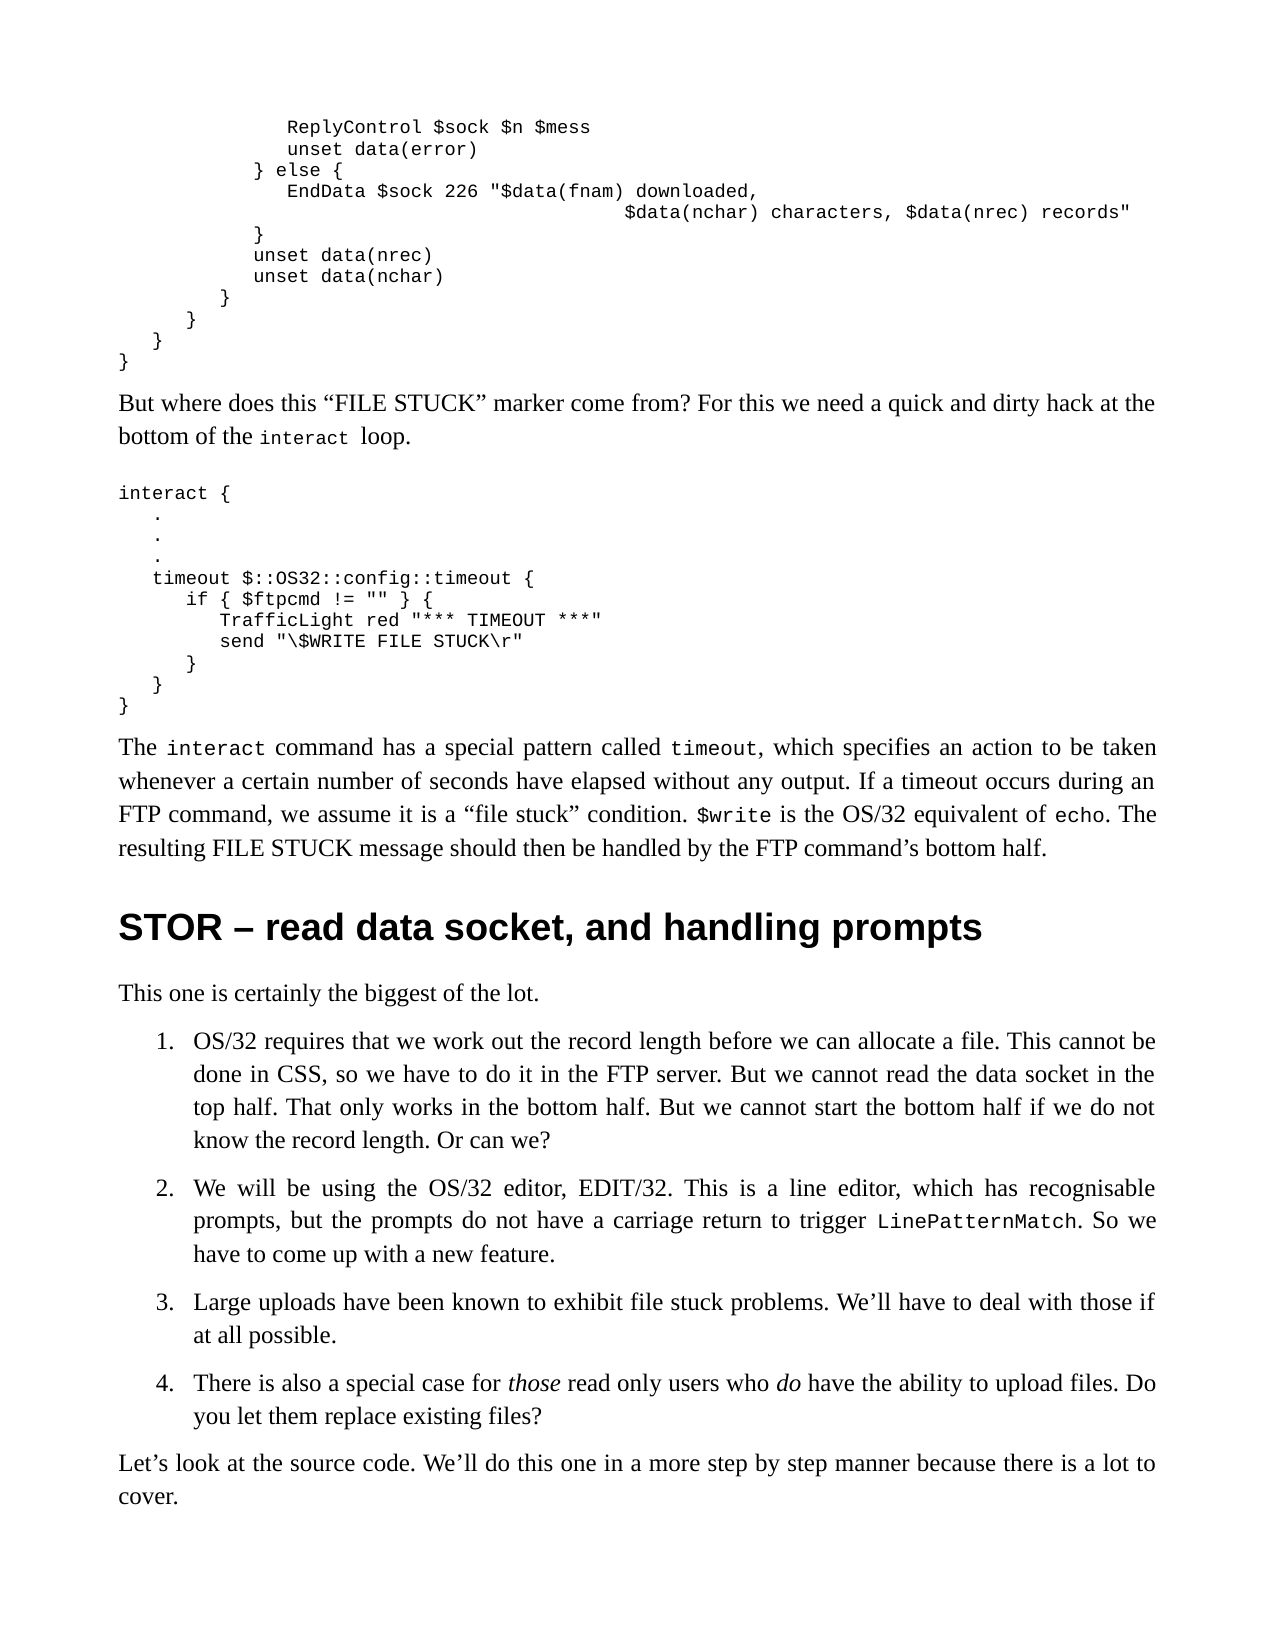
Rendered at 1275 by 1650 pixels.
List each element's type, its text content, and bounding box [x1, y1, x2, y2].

list Large uploads have been known to exhibit file stuck problems. We’ll have to deal with those if at all possible. [156, 1287, 1157, 1349]
text if { $ftpcmd != "" } { [118, 590, 1157, 611]
text } [118, 224, 1157, 246]
text } [118, 331, 1157, 352]
text } [118, 675, 1157, 696]
subtitle STOR – read data socket, and handling prompts [118, 905, 1157, 949]
list OS/32 requires that we work out the record length before we can allocate a file. This cannot be done in CSS, so we have to do it in the FTP server. But we cannot read the data socket in the top half. That only works in the bottom half. But we cannot start the bottom half if we do not know the record length. Or can we? [156, 1026, 1157, 1154]
text . [118, 526, 1157, 547]
text timeout $::OS32::config::timeout { [118, 568, 1157, 590]
text } [118, 288, 1157, 309]
text This one is certainly the biggest of the lot. [118, 978, 1157, 1007]
text } [118, 309, 1157, 331]
text send "\$WRITE FILE STUCK\r" [118, 632, 1157, 653]
text . [118, 505, 1157, 526]
text . [118, 547, 1157, 568]
text TrafficLight red "*** TIMEOUT ***" [118, 611, 1157, 632]
text ReplyControl $sock $n $mess [118, 118, 1157, 139]
text EndData $sock 226 "$data(fnam) downloaded, [118, 182, 1157, 203]
list There is also a special case for those read only users who do have the ability to upload files. Do you let them replace existing files? [156, 1368, 1157, 1429]
text } [118, 696, 1157, 717]
text $data(nchar) characters, $data(nrec) records" [118, 203, 1157, 224]
text unset data(error) [118, 139, 1157, 161]
text But where does this “FILE STUCK” marker come from? For this we need a quick and dirty hack at the bottom of the interact loop. [118, 388, 1157, 450]
list We will be using the OS/32 editor, EDIT/32. This is a line editor, which has recognisable prompts, but the prompts do not have a carriage return to trigger LinePatternMatch. So we have to come up with a new feature. [156, 1173, 1157, 1268]
text Let’s look at the source code. We’ll do this one in a more step by step manner because there is a lot to cover. [118, 1448, 1157, 1510]
text } [118, 352, 1157, 373]
text unset data(nrec) [118, 246, 1157, 267]
text interact { [118, 483, 1157, 505]
text } else { [118, 161, 1157, 182]
text The interact command has a special pattern called timeout, which specifies an action to be taken whenever a certain number of seconds have elapsed without any output. If a timeout occurs during an FTP command, we assume it is a “file stuck” condition. $write is the OS/32 equivalent of echo. The resulting FILE STUCK message should then be handled by the FTP command’s bottom half. [118, 732, 1157, 862]
text unset data(nchar) [118, 267, 1157, 288]
text } [118, 653, 1157, 675]
